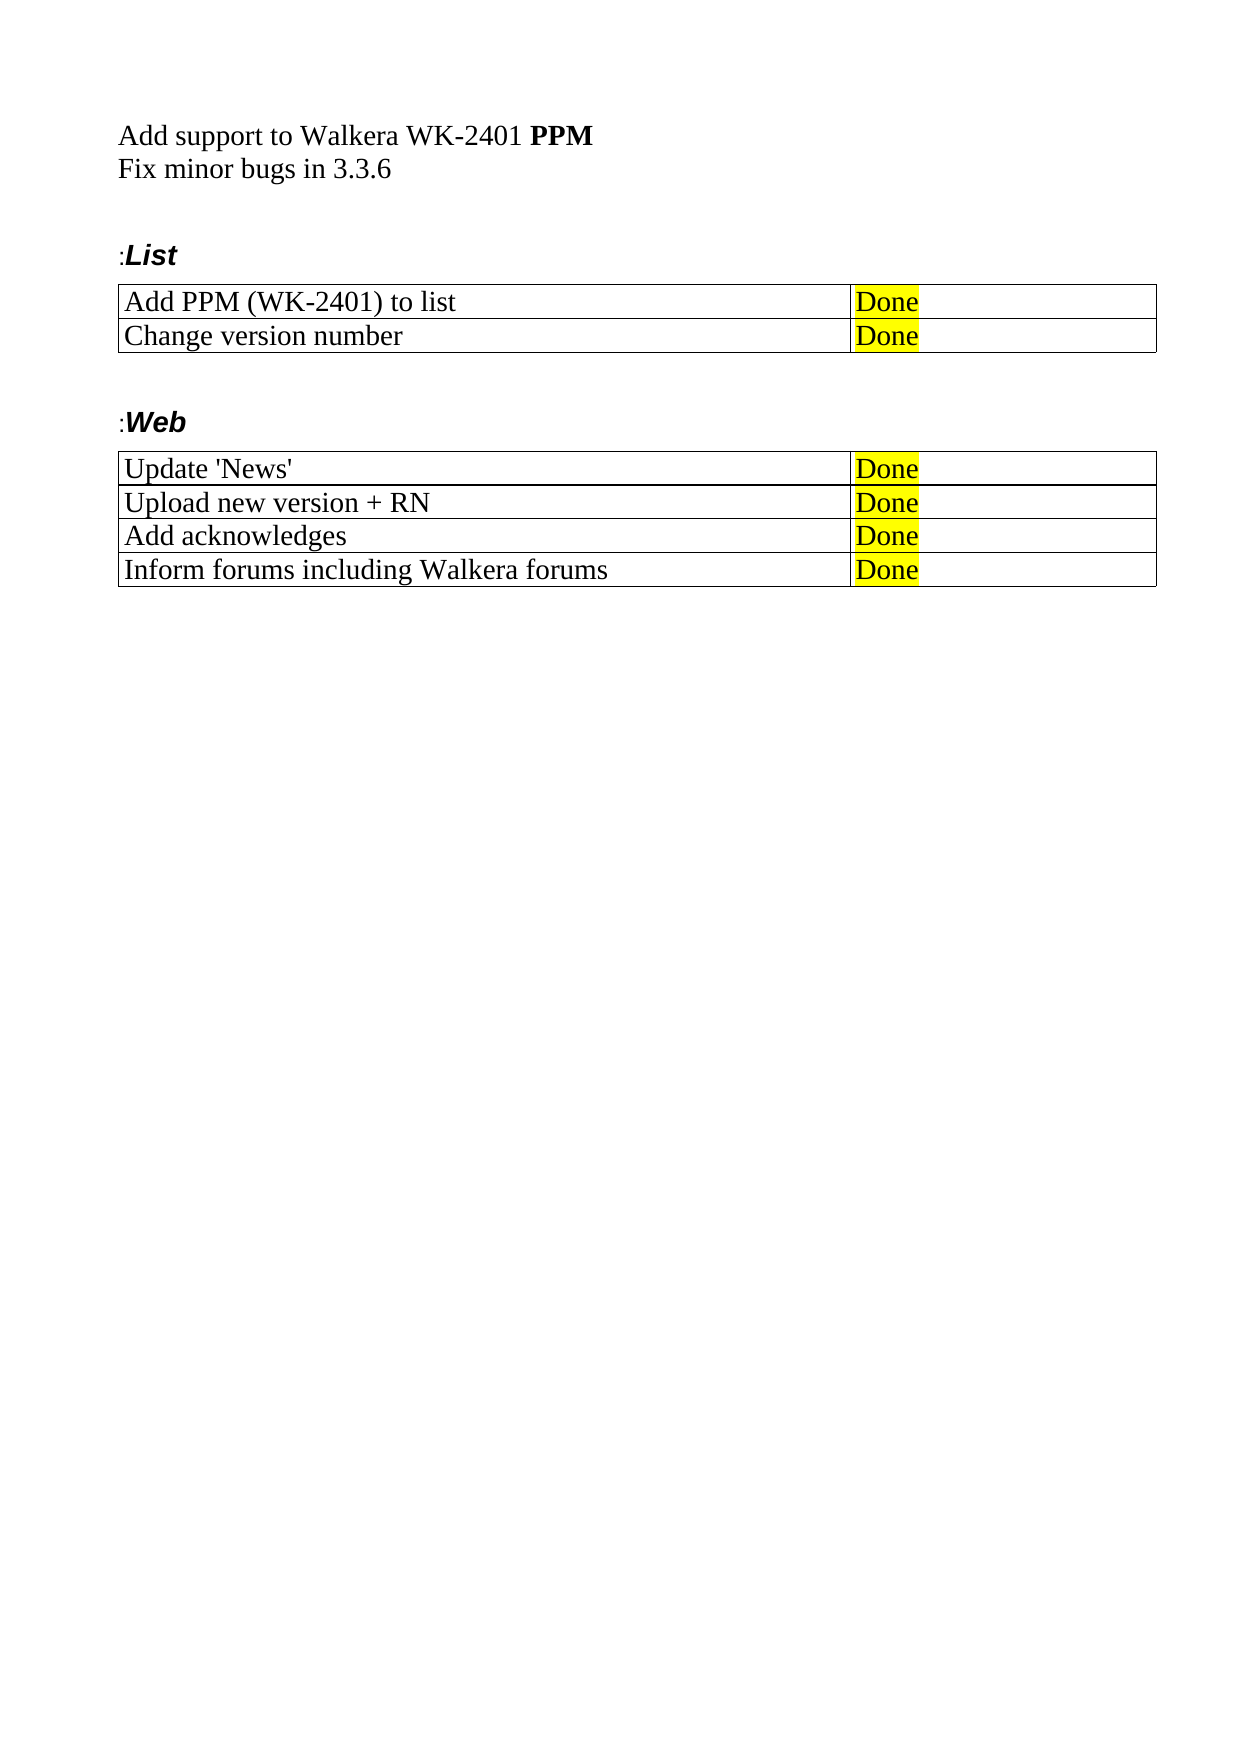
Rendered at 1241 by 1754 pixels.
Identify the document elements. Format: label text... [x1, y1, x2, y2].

table_cell Done [851, 486, 1156, 518]
table_header Update 'News' [119, 452, 850, 484]
text Web: [118, 405, 1122, 438]
table_cell Add acknowledges [119, 519, 850, 552]
table_header Add PPM (WK-2401) to list [119, 285, 850, 318]
table_cell Change version number [119, 319, 850, 352]
table_cell Inform forums including Walkera forums [119, 553, 850, 586]
table_header Done [851, 452, 1156, 484]
table_cell Upload new version + RN [119, 486, 850, 518]
table_cell Done [851, 319, 1156, 352]
table_header Done [851, 285, 1156, 318]
text Fix minor bugs in 3.3.6 [118, 152, 1122, 185]
text Add support to Walkera WK-2401 PPM [118, 118, 1122, 152]
text List: [118, 238, 1122, 272]
table_cell Done [851, 519, 1156, 552]
table_cell Done [851, 553, 1156, 586]
